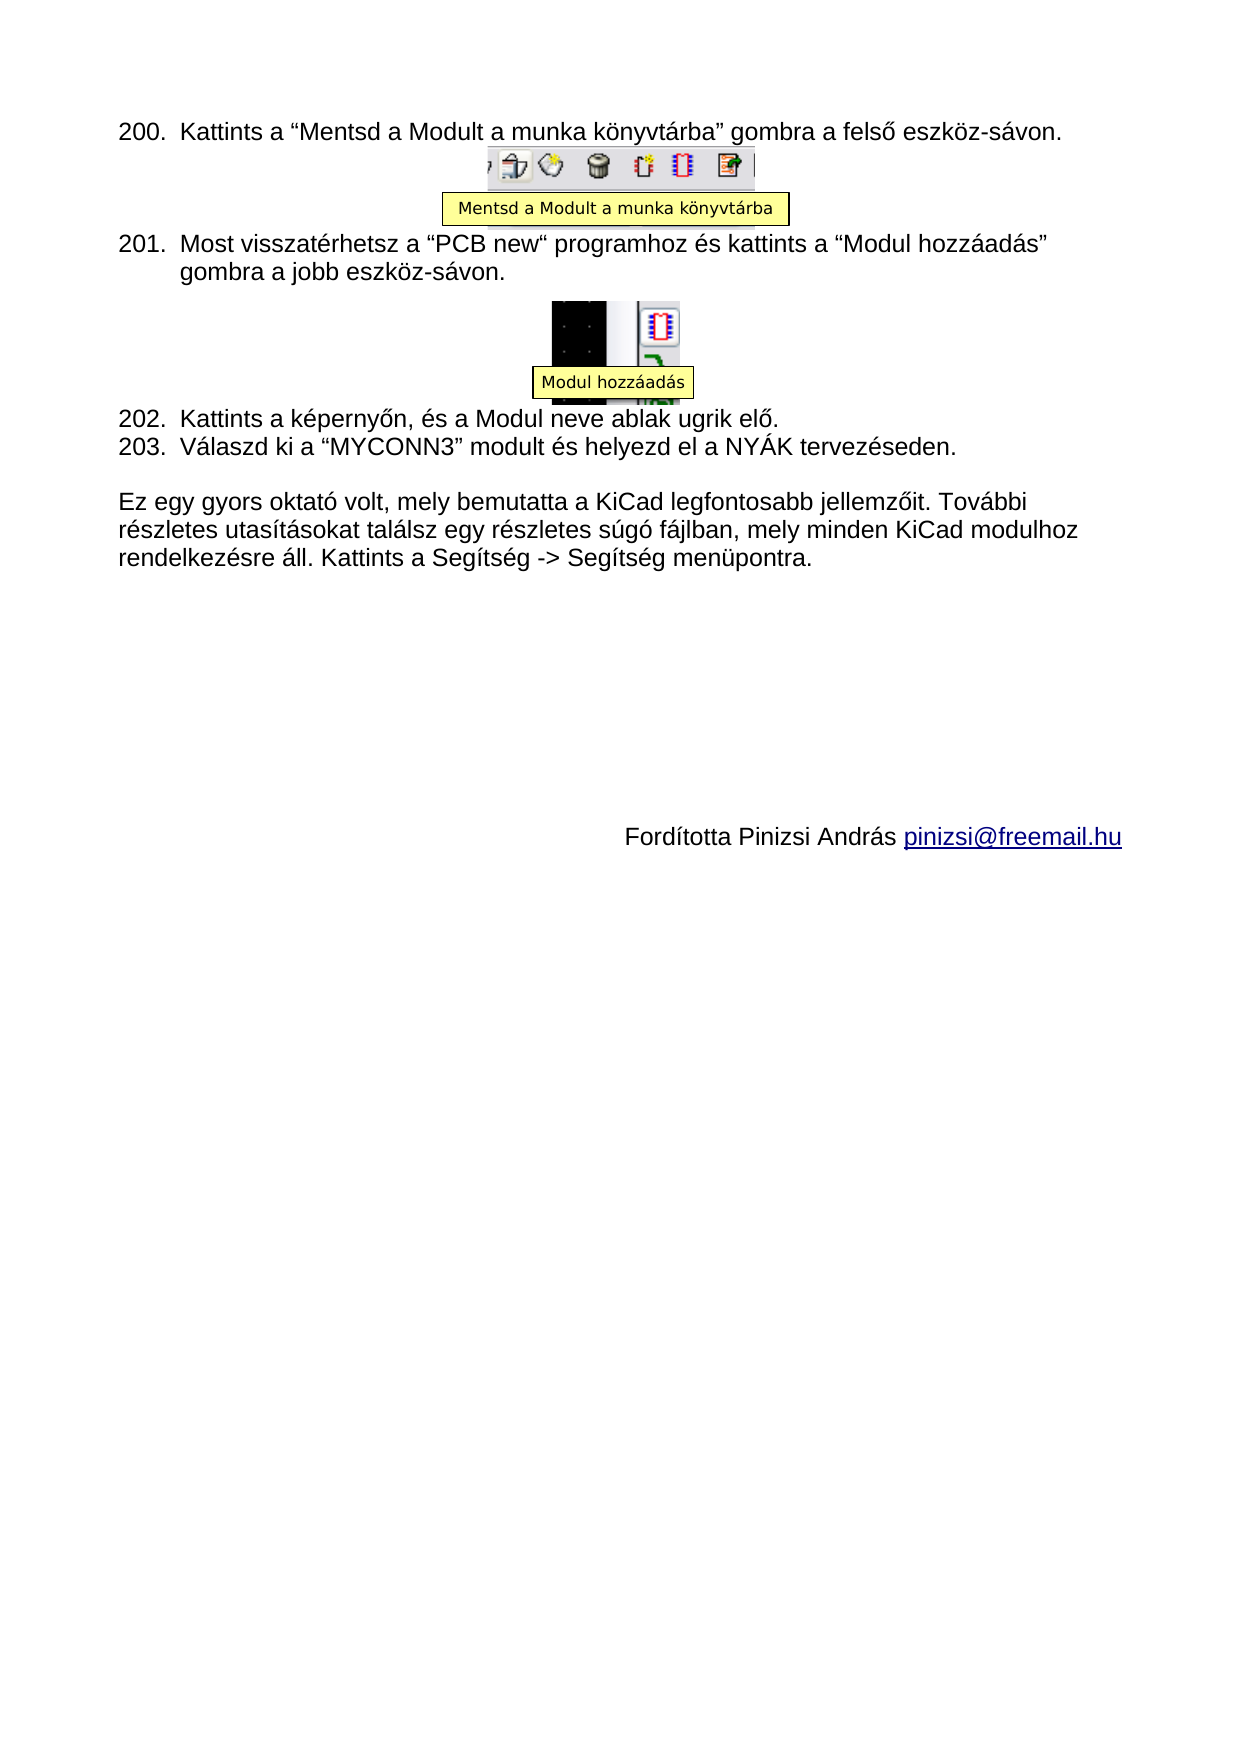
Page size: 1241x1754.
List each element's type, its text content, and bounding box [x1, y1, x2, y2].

list Kattints a képernyőn, és a Modul neve ablak ugrik elő. [118, 285, 1122, 432]
list Most visszatérhetsz a “PCB new“ programhoz és kattints a “Modul hozzáadás” gombra a jobb eszköz-sávon. [118, 146, 1122, 285]
text Fordította Pinizsi András pinizsi@freemail.hu [118, 823, 1122, 851]
list Válaszd ki a “MYCONN3” modult és helyezd el a NYÁK tervezéseden. [118, 432, 1122, 460]
list Kattints a “Mentsd a Modult a munka könyvtárba” gombra a felső eszköz-sávon. [118, 118, 1122, 146]
text Ez egy gyors oktató volt, mely bemutatta a KiCad legfontosabb jellemzőit. További részletes utasításokat találsz egy részletes súgó fájlban, mely minden KiCad modulhoz rendelkezésre áll. Kattints a Segítség -> Segítség menüpontra. [118, 488, 1122, 572]
